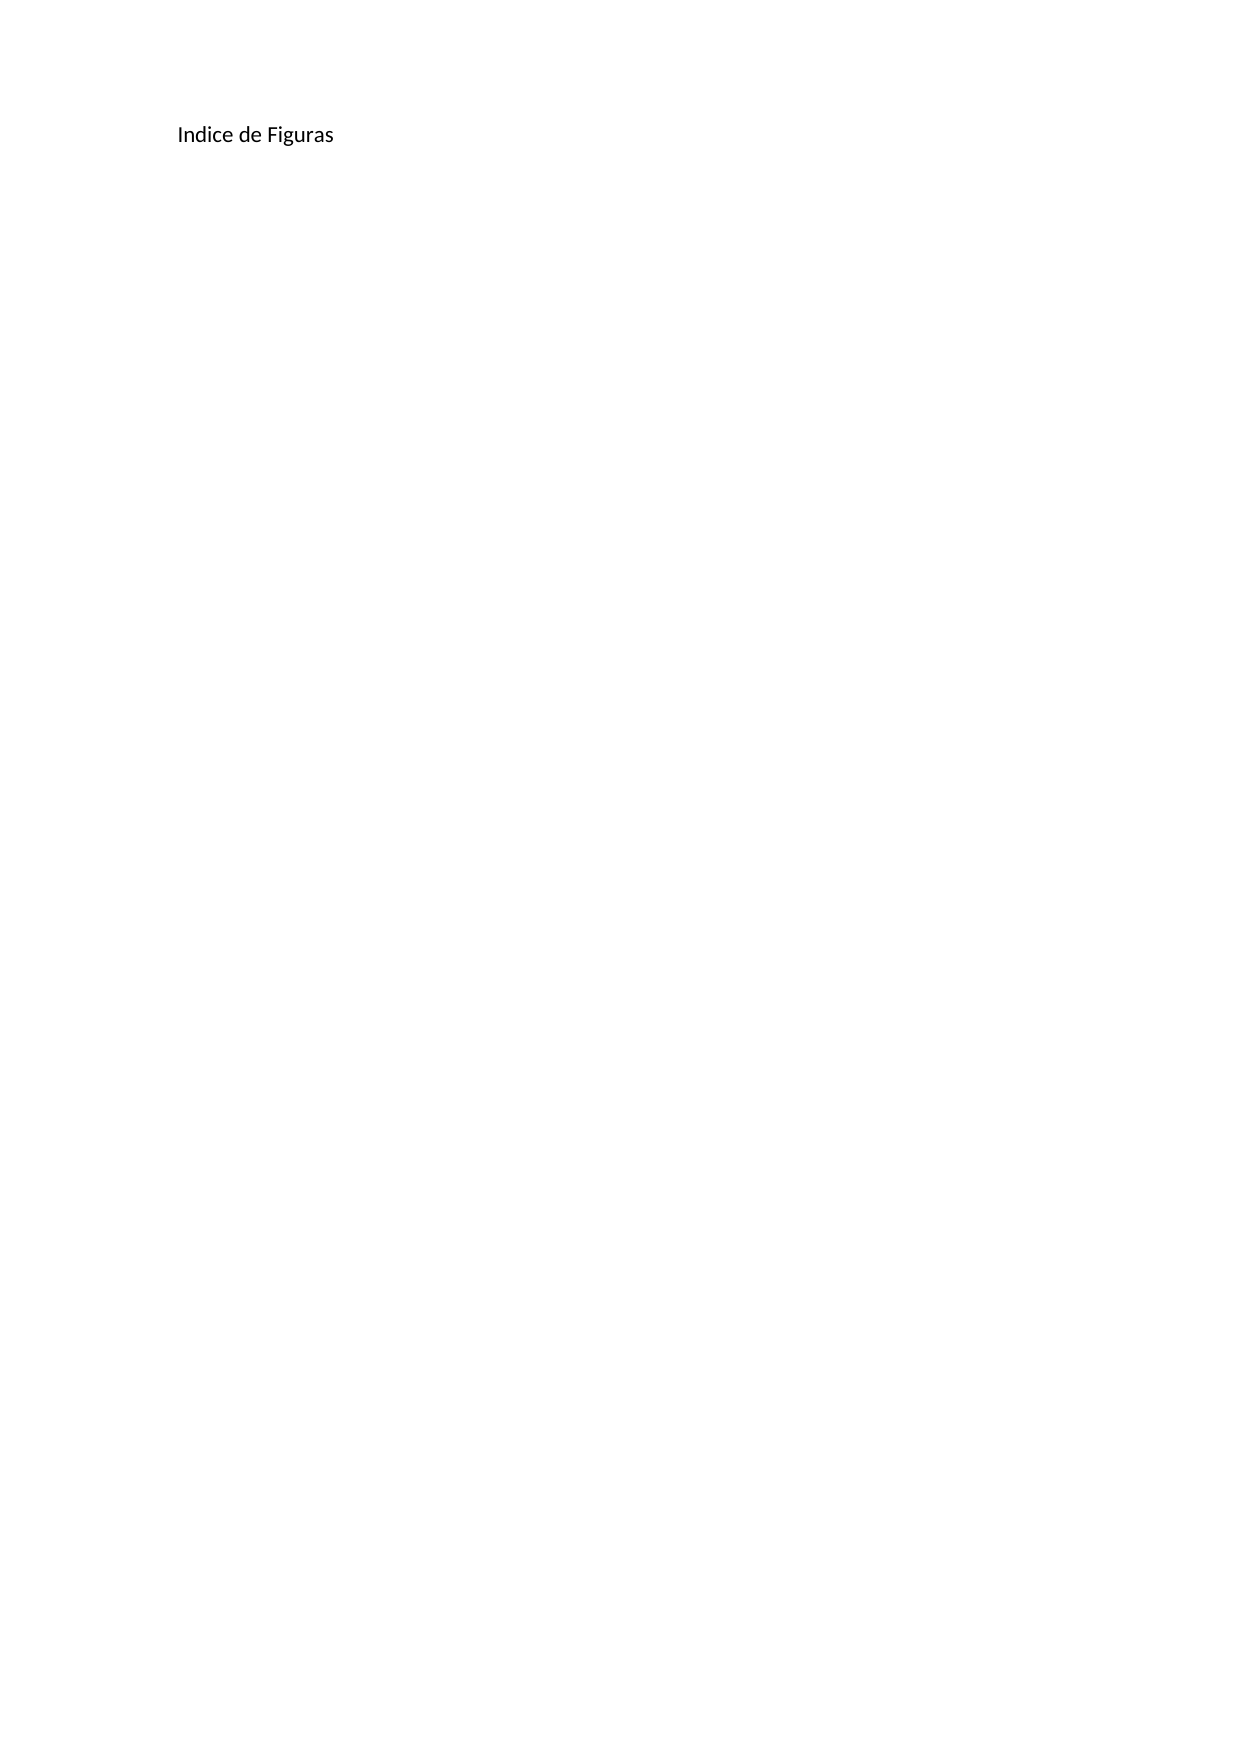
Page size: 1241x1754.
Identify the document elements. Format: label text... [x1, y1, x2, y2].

text Indice de Figuras [177, 120, 1063, 148]
